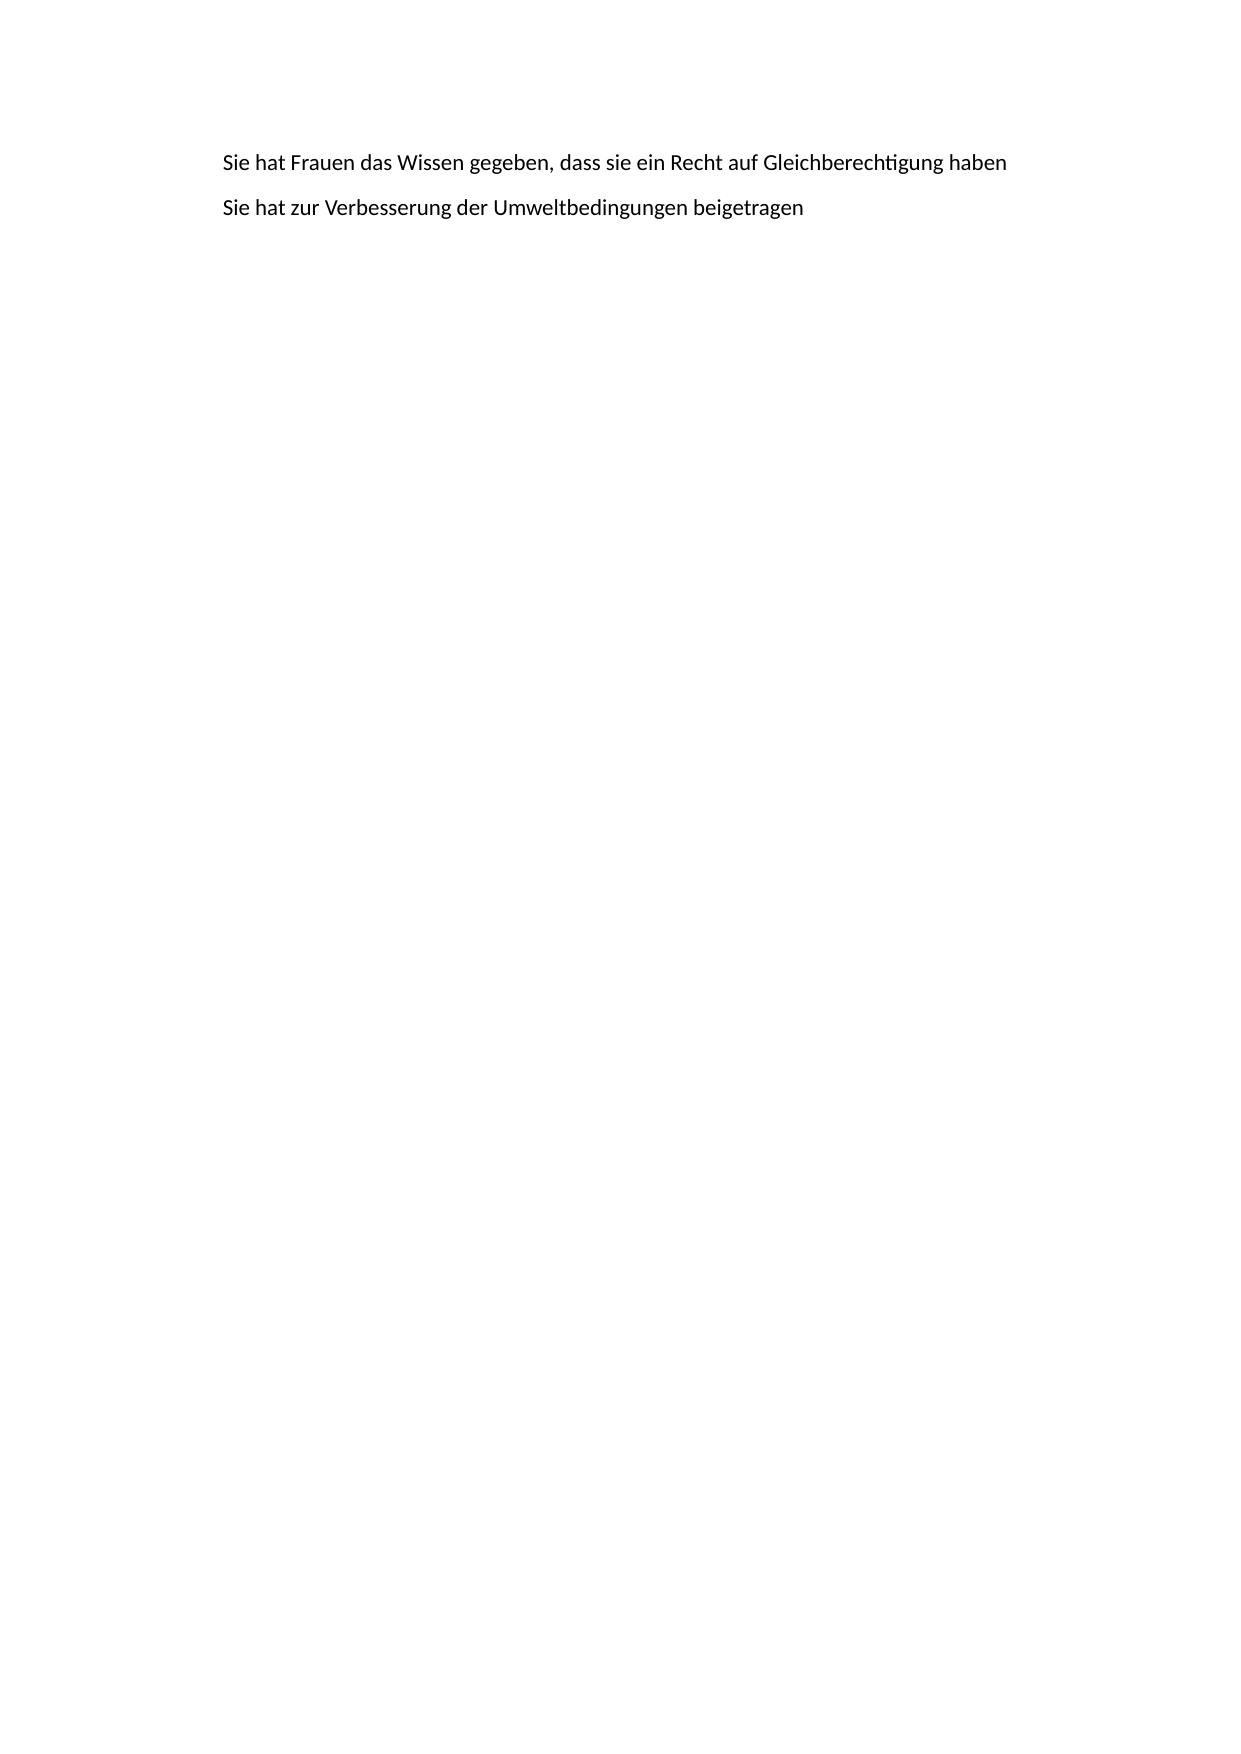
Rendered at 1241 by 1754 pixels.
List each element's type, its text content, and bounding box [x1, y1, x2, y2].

text Sie hat Frauen das Wissen gegeben, dass sie ein Recht auf Gleichberechtigung haben [223, 148, 1093, 176]
text Sie hat zur Verbesserung der Umweltbedingungen beigetragen [223, 193, 1093, 221]
